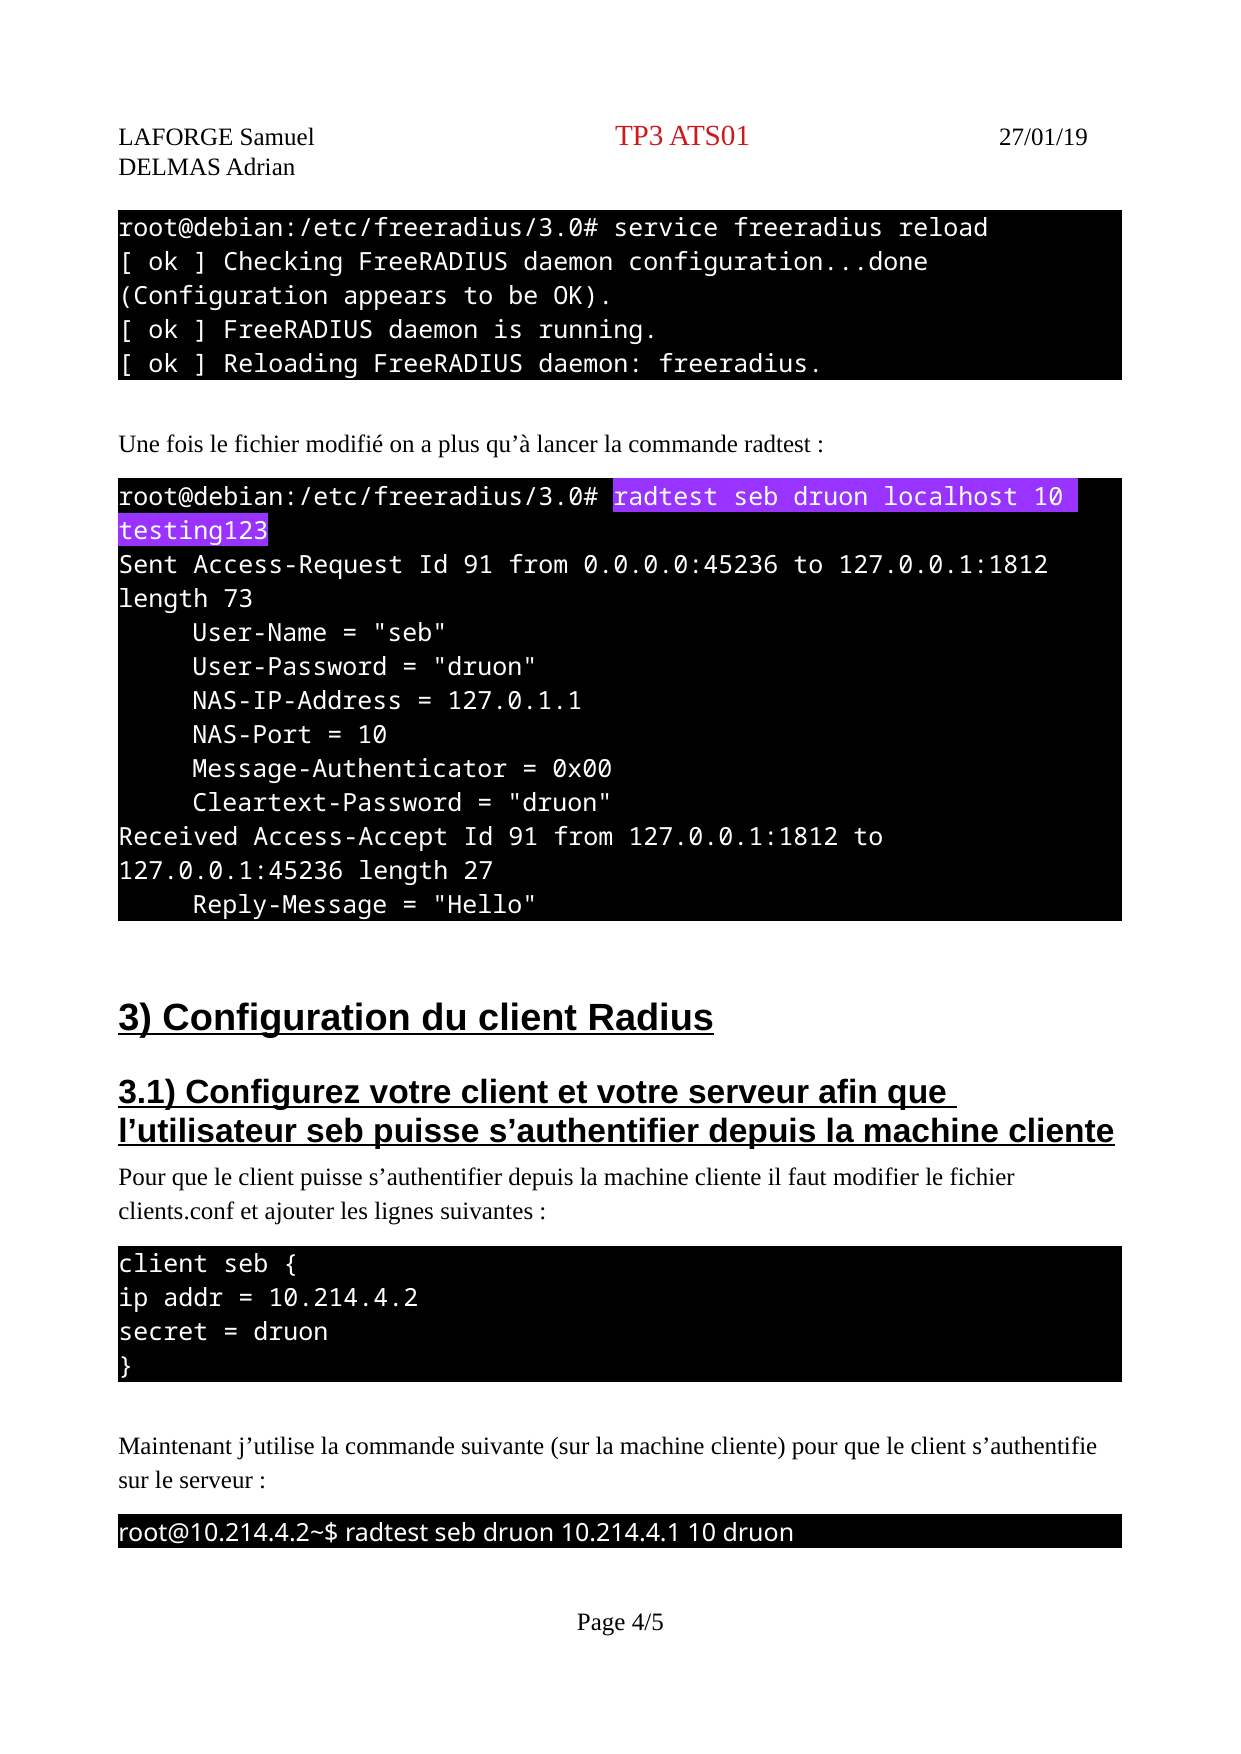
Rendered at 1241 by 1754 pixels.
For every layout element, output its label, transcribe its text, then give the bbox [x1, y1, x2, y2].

text Sent Access-Request Id 91 from 0.0.0.0:45236 to 127.0.0.1:1812 length 73 [118, 546, 1122, 614]
text [ ok ] Checking FreeRADIUS daemon configuration...done (Configuration appears to be OK). [118, 244, 1122, 312]
subtitle 3.1) Configurez votre client et votre serveur afin que l’utilisateur seb puisse s’authentifier depuis la machine cliente [118, 1072, 1122, 1149]
text secret = druon [118, 1314, 1122, 1348]
text client seb { [118, 1246, 1122, 1279]
text root@debian:/etc/freeradius/3.0# radtest seb druon localhost 10 testing123 [118, 478, 1122, 546]
text Pour que le client puisse s’authentifier depuis la machine cliente il faut modifier le fichier clients.conf et ajouter les lignes suivantes : [118, 1162, 1122, 1225]
text root@10.214.4.2~$ radtest seb druon 10.214.4.1 10 druon [118, 1514, 1122, 1548]
text [ ok ] Reloading FreeRADIUS daemon: freeradius. [118, 346, 1122, 380]
text NAS-IP-Address = 127.0.1.1 [118, 683, 1122, 717]
text User-Name = "seb" [118, 614, 1122, 649]
text root@debian:/etc/freeradius/3.0# service freeradius reload [118, 210, 1122, 244]
text Une fois le fichier modifié on a plus qu’à lancer la commande radtest : [118, 429, 1122, 458]
text Message-Authenticator = 0x00 [118, 751, 1122, 785]
text [ ok ] FreeRADIUS daemon is running. [118, 312, 1122, 346]
subtitle 3) Configuration du client Radius [118, 995, 1122, 1039]
text Reply-Message = "Hello" [118, 887, 1122, 921]
text Maintenant j’utilise la commande suivante (sur la machine cliente) pour que le client s’authentifie sur le serveur : [118, 1431, 1122, 1494]
text User-Password = "druon" [118, 649, 1122, 683]
text Received Access-Accept Id 91 from 127.0.0.1:1812 to 127.0.0.1:45236 length 27 [118, 819, 1122, 887]
text } [118, 1348, 1122, 1382]
text ip addr = 10.214.4.2 [118, 1279, 1122, 1314]
text Cleartext-Password = "druon" [118, 785, 1122, 819]
text NAS-Port = 10 [118, 717, 1122, 751]
